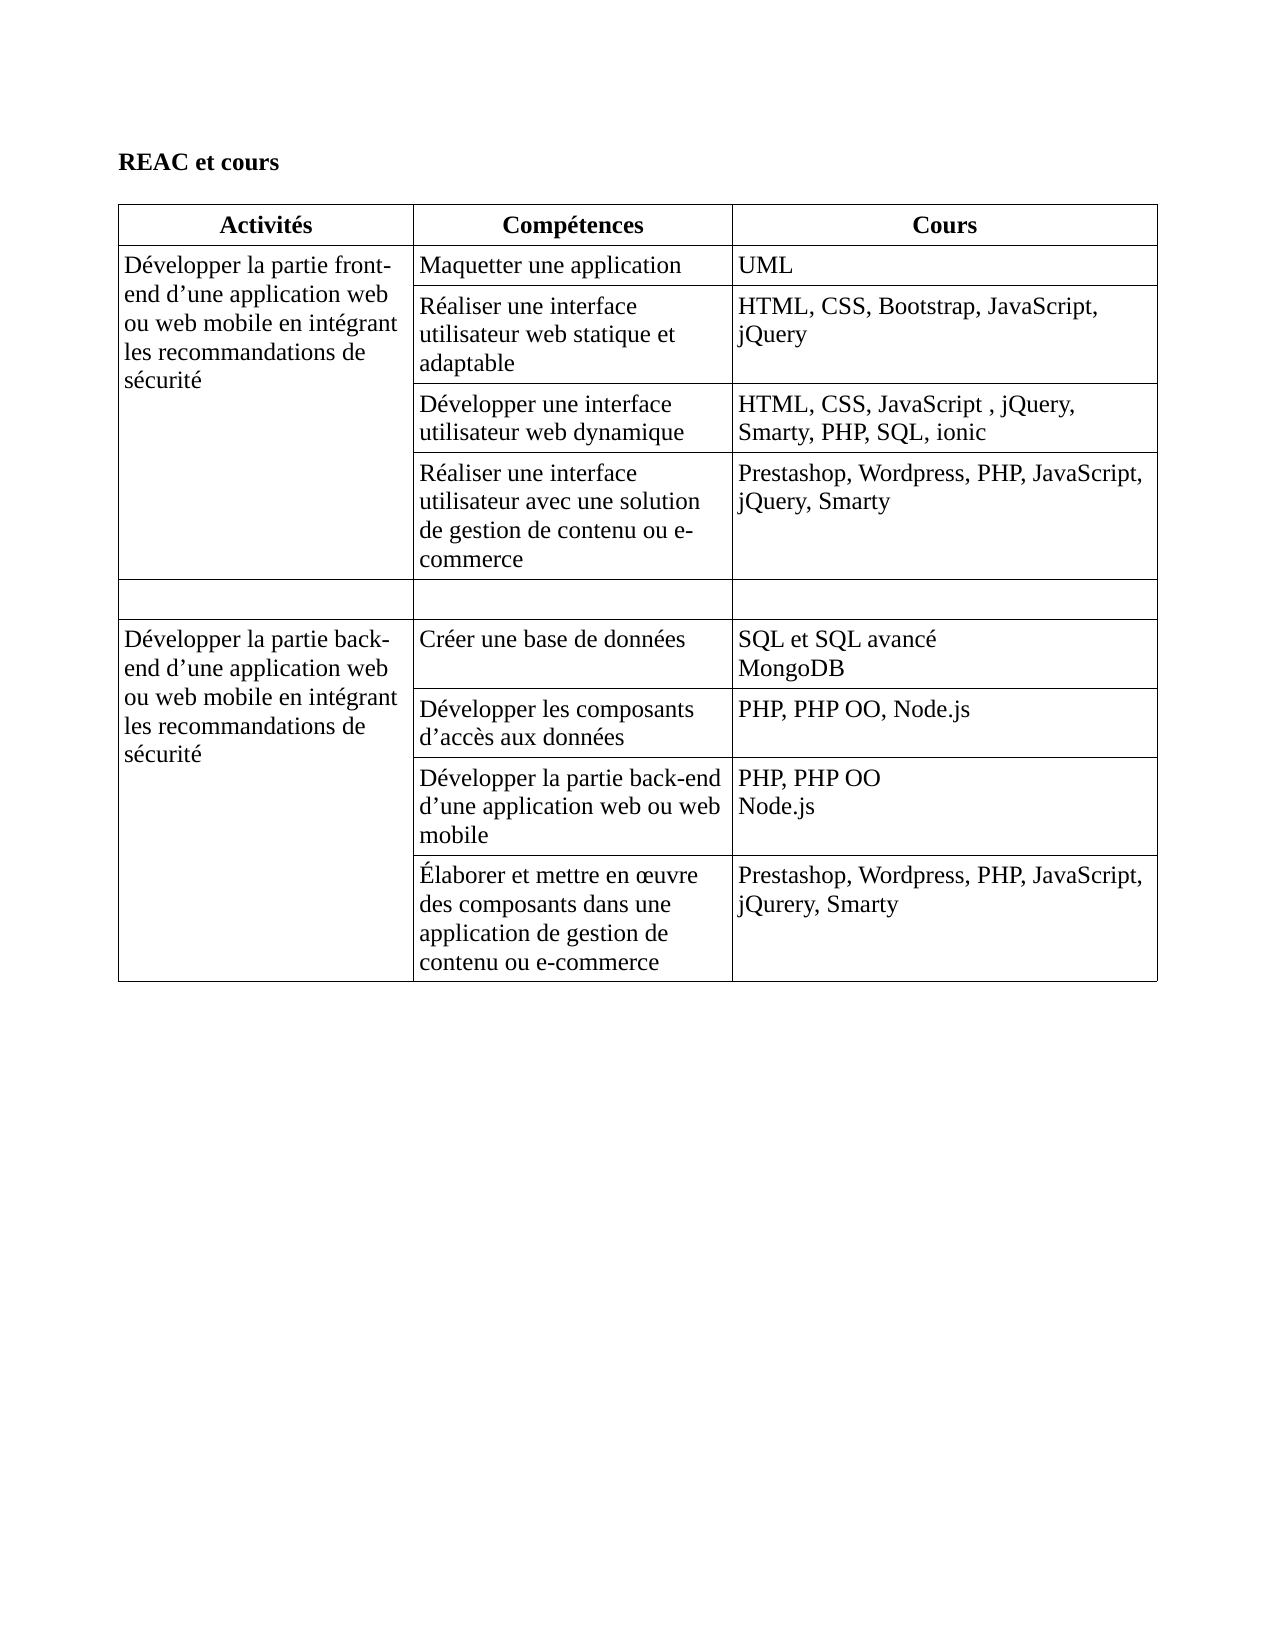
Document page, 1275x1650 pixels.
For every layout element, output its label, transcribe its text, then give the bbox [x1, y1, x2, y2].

table_cell Prestashop, Wordpress, PHP, JavaScript, jQurery, Smarty [733, 856, 1157, 981]
table_cell HTML, CSS, JavaScript , jQuery, Smarty, PHP, SQL, ionic [733, 384, 1157, 452]
table_cell Créer une base de données [414, 620, 732, 688]
table_cell Prestashop, Wordpress, PHP, JavaScript, jQuery, Smarty [733, 453, 1157, 578]
table_cell Développer la partie back-end d’une application web ou web mobile en intégrant les recommandations de sécurité [119, 620, 413, 981]
table_cell [414, 580, 732, 619]
table_header Cours [733, 205, 1157, 245]
table_header Compétences [414, 205, 732, 245]
table_cell Développer la partie front-end d’une application web ou web mobile en intégrant les recommandations de sécurité [119, 246, 413, 578]
table_cell UML [733, 246, 1157, 285]
table_cell HTML, CSS, Bootstrap, JavaScript, jQuery [733, 286, 1157, 383]
text REAC et cours [118, 147, 1157, 176]
table_cell Développer la partie back-end d’une application web ou web mobile [414, 758, 732, 855]
table_cell PHP, PHP OO Node.js [733, 758, 1157, 855]
table_cell Élaborer et mettre en œuvre des composants dans une application de gestion de contenu ou e-commerce [414, 856, 732, 981]
table_cell Développer les composants d’accès aux données [414, 689, 732, 757]
table_cell PHP, PHP OO, Node.js [733, 689, 1157, 757]
table_cell [733, 580, 1157, 619]
table_cell Développer une interface utilisateur web dynamique [414, 384, 732, 452]
table_header Activités [119, 205, 413, 245]
table_cell Réaliser une interface utilisateur web statique et adaptable [414, 286, 732, 383]
table_cell SQL et SQL avancé MongoDB [733, 620, 1157, 688]
table_cell Maquetter une application [414, 246, 732, 285]
table_cell [119, 580, 413, 619]
table_cell Réaliser une interface utilisateur avec une solution de gestion de contenu ou e-commerce [414, 453, 732, 578]
